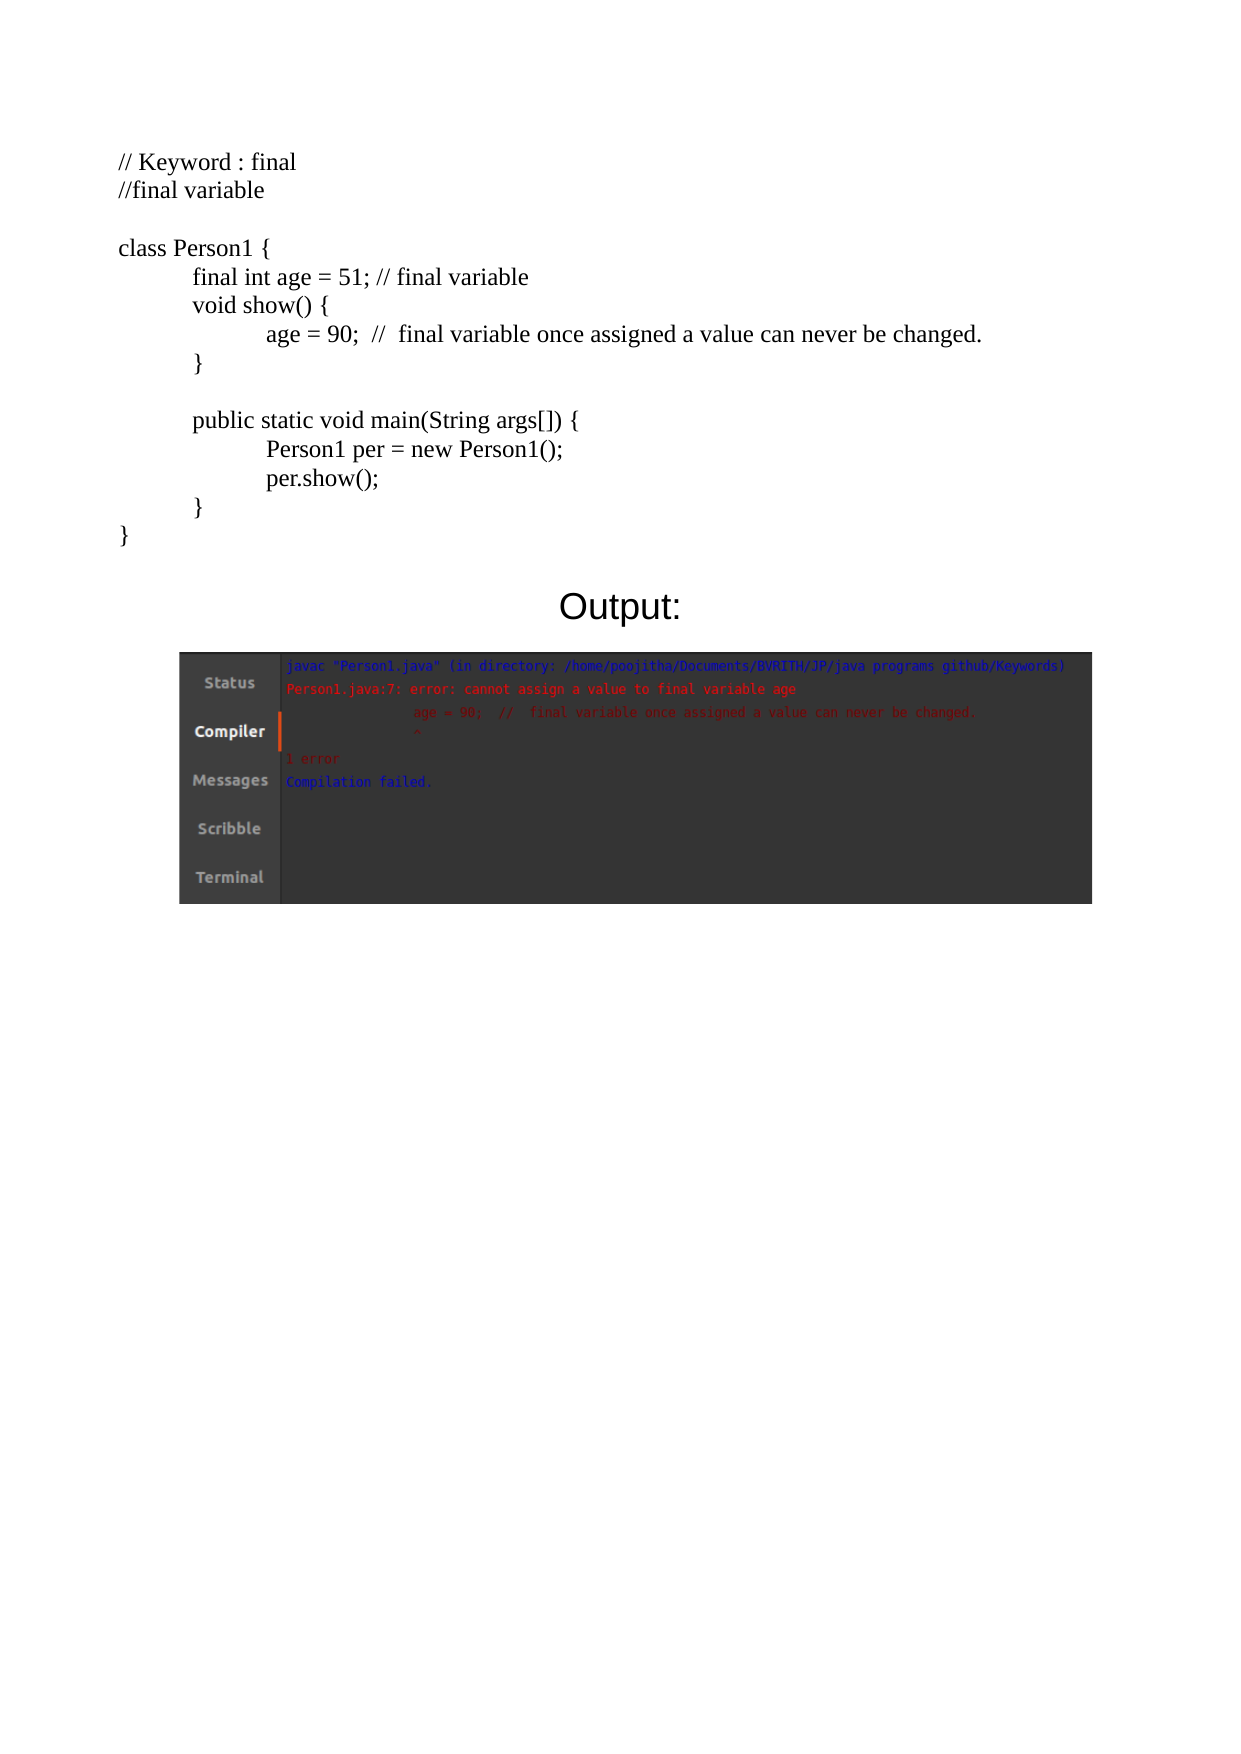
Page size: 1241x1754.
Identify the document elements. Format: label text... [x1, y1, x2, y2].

text // Keyword : final [118, 147, 1122, 176]
text } [118, 492, 1122, 521]
text final int age = 51; // final variable [118, 262, 1122, 291]
subtitle Output: [118, 584, 1122, 627]
picture [179, 652, 1093, 904]
text void show() { [118, 291, 1122, 319]
text public static void main(String args[]) { [118, 406, 1122, 434]
text age = 90; // final variable once assigned a value can never be changed. [118, 319, 1122, 348]
text } [118, 348, 1122, 377]
text per.show(); [118, 463, 1122, 492]
text } [118, 521, 1122, 549]
text Person1 per = new Person1(); [118, 434, 1122, 463]
text class Person1 { [118, 233, 1122, 262]
text //final variable [118, 176, 1122, 204]
